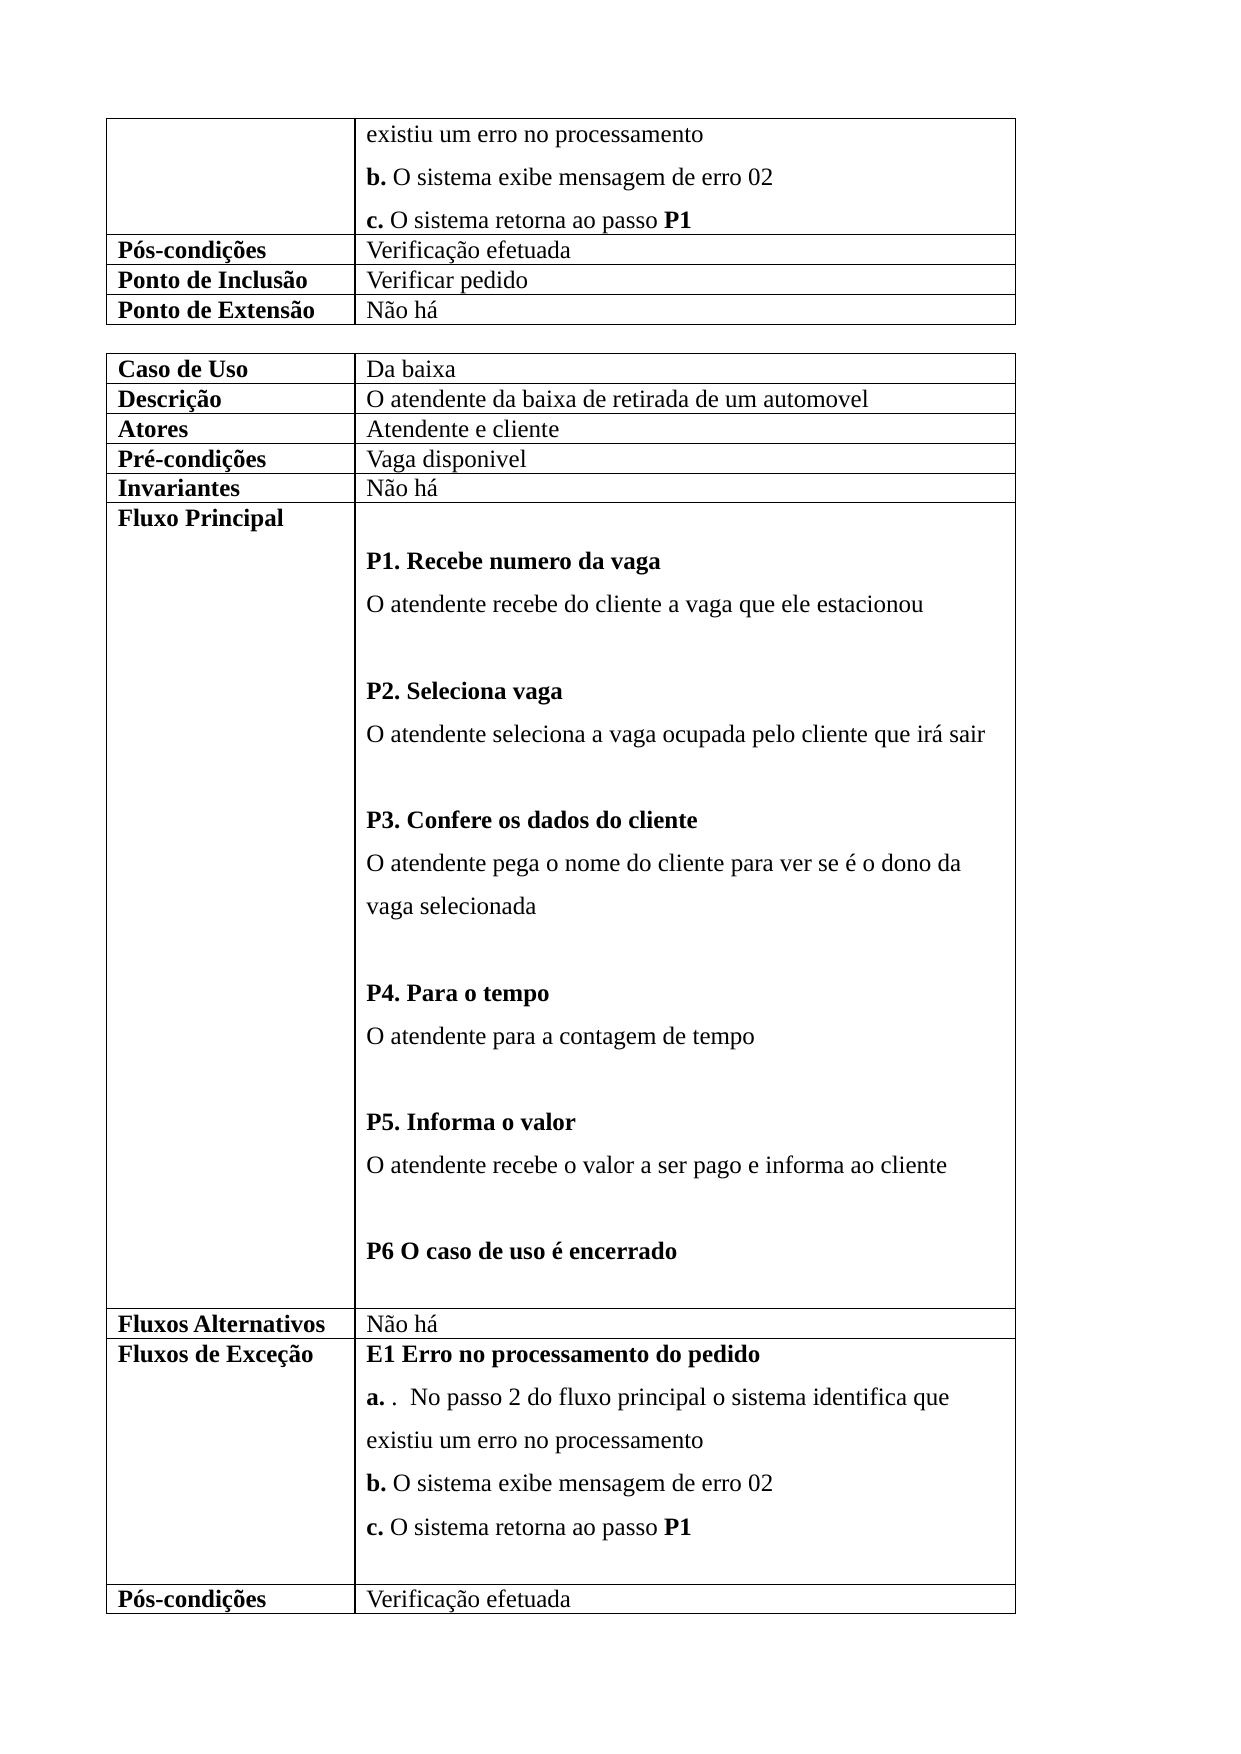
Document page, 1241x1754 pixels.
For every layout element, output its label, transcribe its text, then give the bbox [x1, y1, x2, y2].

table_cell existiu um erro no processamento b. O sistema exibe mensagem de erro 02 c. O sistema retorna ao passo P1 [356, 119, 1015, 234]
table_cell Fluxos de Exceção [107, 1339, 354, 1583]
table_cell Não há [356, 295, 1015, 323]
table_cell Fluxo Principal [107, 503, 354, 1308]
table_cell Invariantes [107, 474, 354, 502]
table_cell O atendente da baixa de retirada de um automovel [356, 384, 1015, 413]
table_cell Verificar pedido [356, 265, 1015, 294]
table_cell [107, 119, 354, 234]
table_cell Pré-condições [107, 444, 354, 472]
table_cell Ponto de Extensão [107, 295, 354, 323]
table_cell Vaga disponivel [356, 444, 1015, 472]
table_cell Fluxos Alternativos [107, 1309, 354, 1338]
table_cell Pós-condições [107, 1585, 354, 1613]
table_cell Verificação efetuada [356, 1585, 1015, 1613]
table_cell Verificação efetuada [356, 235, 1015, 264]
table_header Da baixa [356, 354, 1015, 383]
table_cell Ponto de Inclusão [107, 265, 354, 294]
table_cell P1. Recebe numero da vaga O atendente recebe do cliente a vaga que ele estacionou P2. Seleciona vaga O atendente seleciona a vaga ocupada pelo cliente que irá sair P3. Confere os dados do cliente O atendente pega o nome do cliente para ver se é o dono da vaga selecionada P4. Para o tempo O atendente para a contagem de tempo P5. Informa o valor O atendente recebe o valor a ser pago e informa ao cliente P6 O caso de uso é encerrado [356, 503, 1015, 1308]
table_cell E1 Erro no processamento do pedido a. . No passo 2 do fluxo principal o sistema identifica que existiu um erro no processamento b. O sistema exibe mensagem de erro 02 c. O sistema retorna ao passo P1 [356, 1339, 1015, 1583]
table_cell Atores [107, 414, 354, 443]
table_header Caso de Uso [107, 354, 354, 383]
table_cell Pós-condições [107, 235, 354, 264]
table_cell Atendente e cliente [356, 414, 1015, 443]
table_cell Descrição [107, 384, 354, 413]
table_cell Não há [356, 474, 1015, 502]
table_cell Não há [356, 1309, 1015, 1338]
